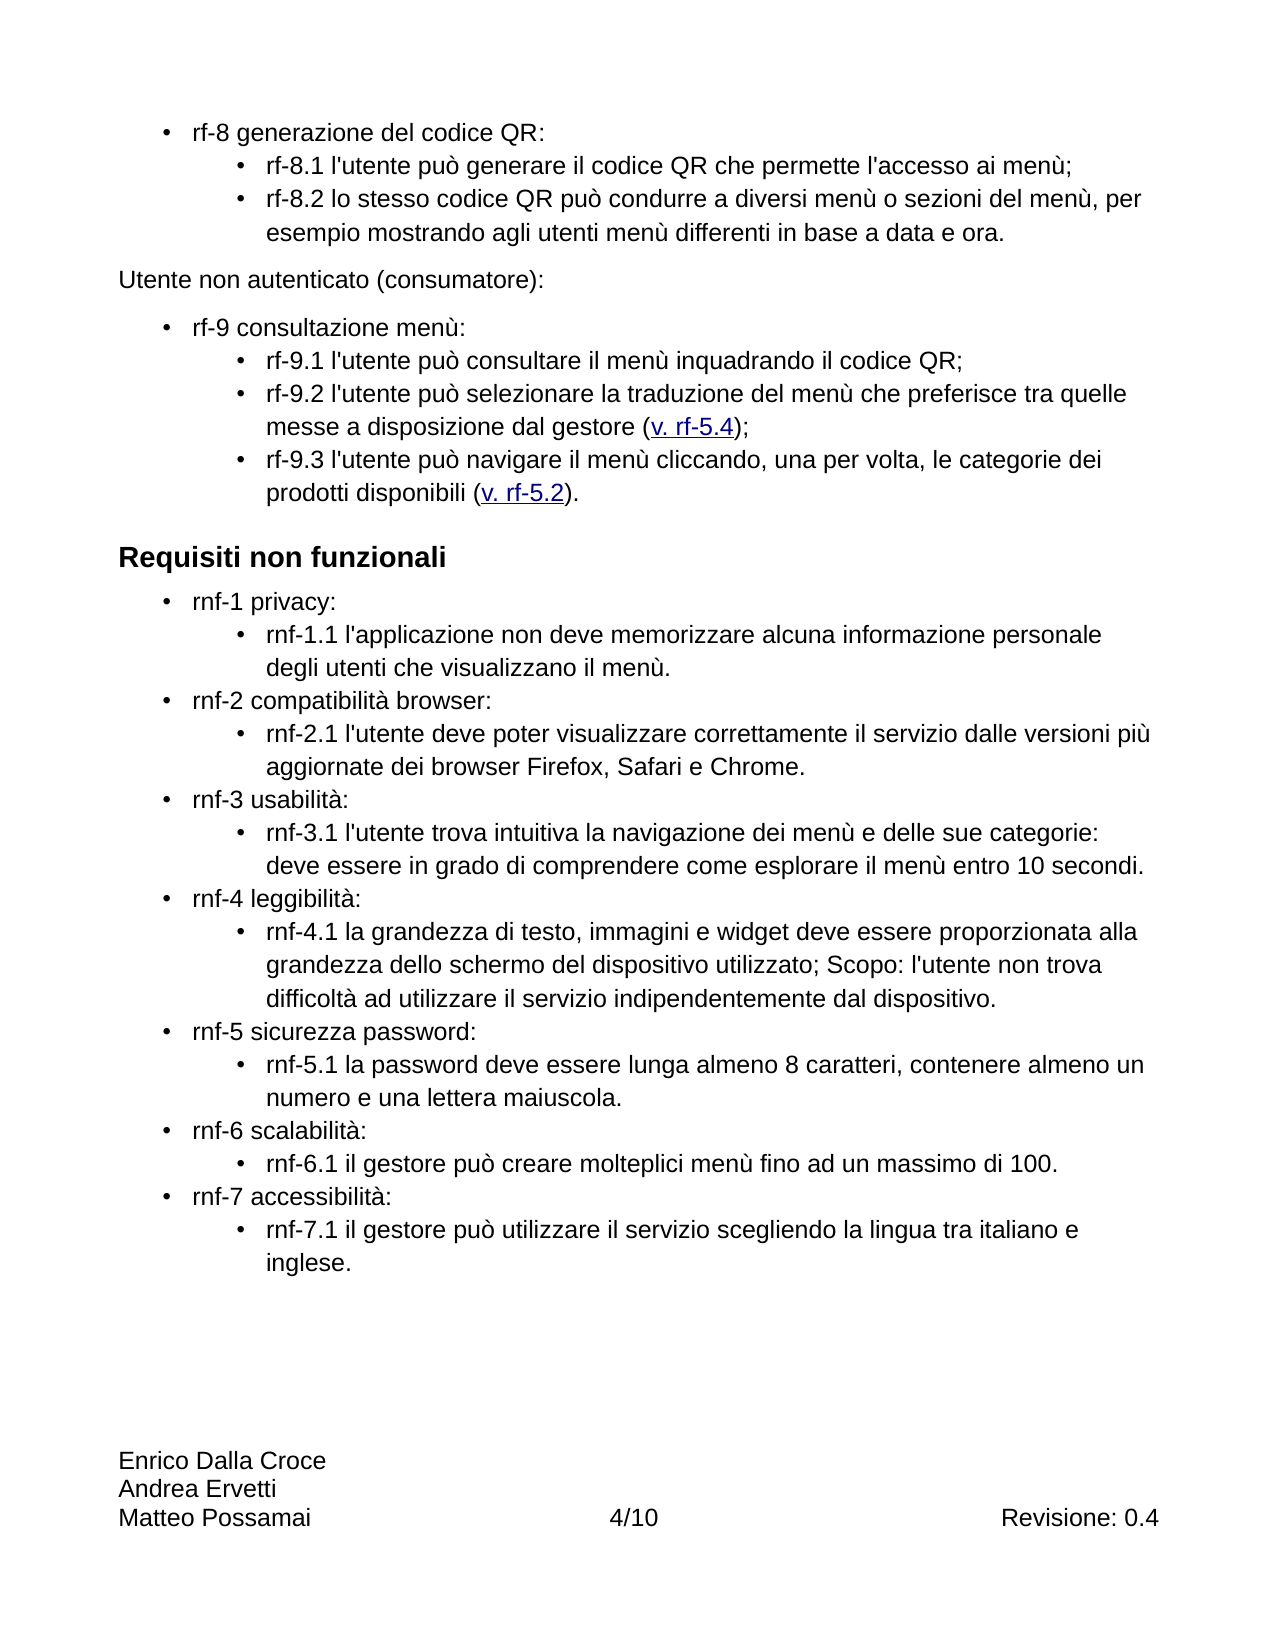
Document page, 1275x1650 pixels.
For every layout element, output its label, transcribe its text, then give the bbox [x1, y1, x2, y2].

list rnf-1.1 l'applicazione non deve memorizzare alcuna informazione personale degli utenti che visualizzano il menù. [236, 619, 1157, 681]
list rnf-4.1 la grandezza di testo, immagini e widget deve essere proporzionata alla grandezza dello schermo del dispositivo utilizzato; Scopo: l'utente non trova difficoltà ad utilizzare il servizio indipendentemente dal dispositivo. [236, 917, 1157, 1012]
list rnf-7.1 il gestore può utilizzare il servizio scegliendo la lingua tra italiano e inglese. [236, 1215, 1157, 1277]
list rnf-5 sicurezza password: [162, 1017, 1157, 1045]
list rnf-1 privacy: [162, 586, 1157, 615]
list rnf-6.1 il gestore può creare molteplici menù fino ad un massimo di 100. [236, 1149, 1157, 1178]
list rnf-3 usabilità: [162, 785, 1157, 814]
text Utente non autenticato (consumatore): [118, 265, 1157, 294]
list rf-8.1 l'utente può generare il codice QR che permette l'accesso ai menù; [236, 151, 1157, 180]
list rf-8.2 lo stesso codice QR può condurre a diversi menù o sezioni del menù, per esempio mostrando agli utenti menù differenti in base a data e ora. [236, 184, 1157, 246]
list rf-8 generazione del codice QR: [162, 118, 1157, 147]
list rnf-3.1 l'utente trova intuitiva la navigazione dei menù e delle sue categorie: deve essere in grado di comprendere come esplorare il menù entro 10 secondi. [236, 818, 1157, 880]
list rf-9 consultazione menù: [162, 313, 1157, 342]
list rnf-2 compatibilità browser: [162, 686, 1157, 714]
list rnf-7 accessibilità: [162, 1182, 1157, 1211]
list rf-9.1 l'utente può consultare il menù inquadrando il codice QR; [236, 346, 1157, 375]
subtitle Requisiti non funzionali [118, 540, 1157, 574]
list rnf-6 scalabilità: [162, 1116, 1157, 1145]
list rnf-5.1 la password deve essere lunga almeno 8 caratteri, contenere almeno un numero e una lettera maiuscola. [236, 1050, 1157, 1112]
list rnf-4 leggibilità: [162, 884, 1157, 913]
list rf-9.3 l'utente può navigare il menù cliccando, una per volta, le categorie dei prodotti disponibili (v. rf-5.2). [236, 445, 1157, 507]
list rnf-2.1 l'utente deve poter visualizzare correttamente il servizio dalle versioni più aggiornate dei browser Firefox, Safari e Chrome. [236, 719, 1157, 781]
list rf-9.2 l'utente può selezionare la traduzione del menù che preferisce tra quelle messe a disposizione dal gestore (v. rf-5.4); [236, 379, 1157, 441]
